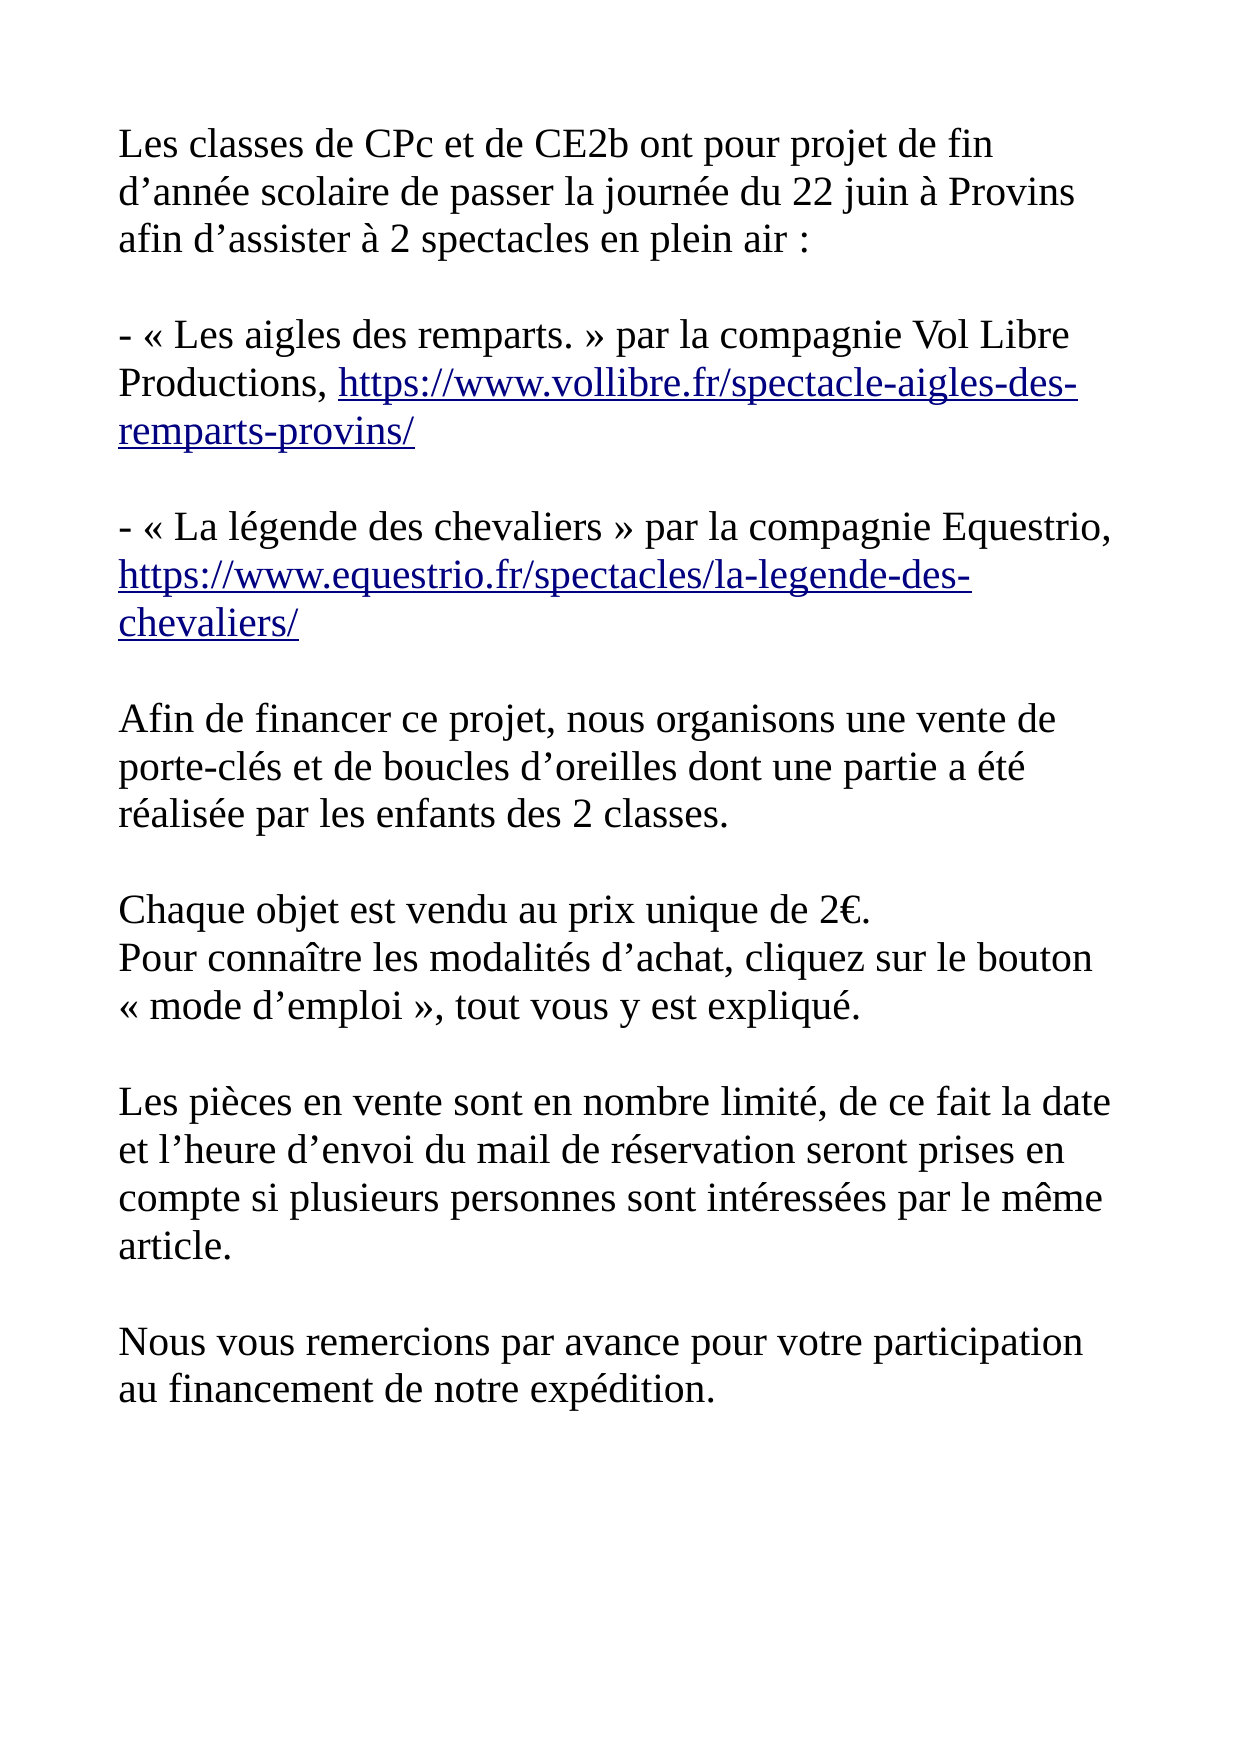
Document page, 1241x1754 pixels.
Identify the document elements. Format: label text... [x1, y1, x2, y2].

text Pour connaître les modalités d’achat, cliquez sur le bouton « mode d’emploi », tout vous y est expliqué. [118, 933, 1122, 1028]
text Afin de financer ce projet, nous organisons une vente de porte-clés et de boucles d’oreilles dont une partie a été réalisée par les enfants des 2 classes. [118, 693, 1122, 837]
text - « Les aigles des remparts. » par la compagnie Vol Libre Productions, https://www.vollibre.fr/spectacle-aigles-des-remparts-provins/ [118, 310, 1122, 453]
text Les pièces en vente sont en nombre limité, de ce fait la date et l’heure d’envoi du mail de réservation seront prises en compte si plusieurs personnes sont intéressées par le même article. [118, 1076, 1122, 1268]
text Chaque objet est vendu au prix unique de 2€. [118, 885, 1122, 933]
text Les classes de CPc et de CE2b ont pour projet de fin d’année scolaire de passer la journée du 22 juin à Provins afin d’assister à 2 spectacles en plein air : [118, 118, 1122, 262]
text - « La légende des chevaliers » par la compagnie Equestrio, https://www.equestrio.fr/spectacles/la-legende-des-chevaliers/ [118, 501, 1122, 645]
text Nous vous remercions par avance pour votre participation au financement de notre expédition. [118, 1316, 1122, 1412]
